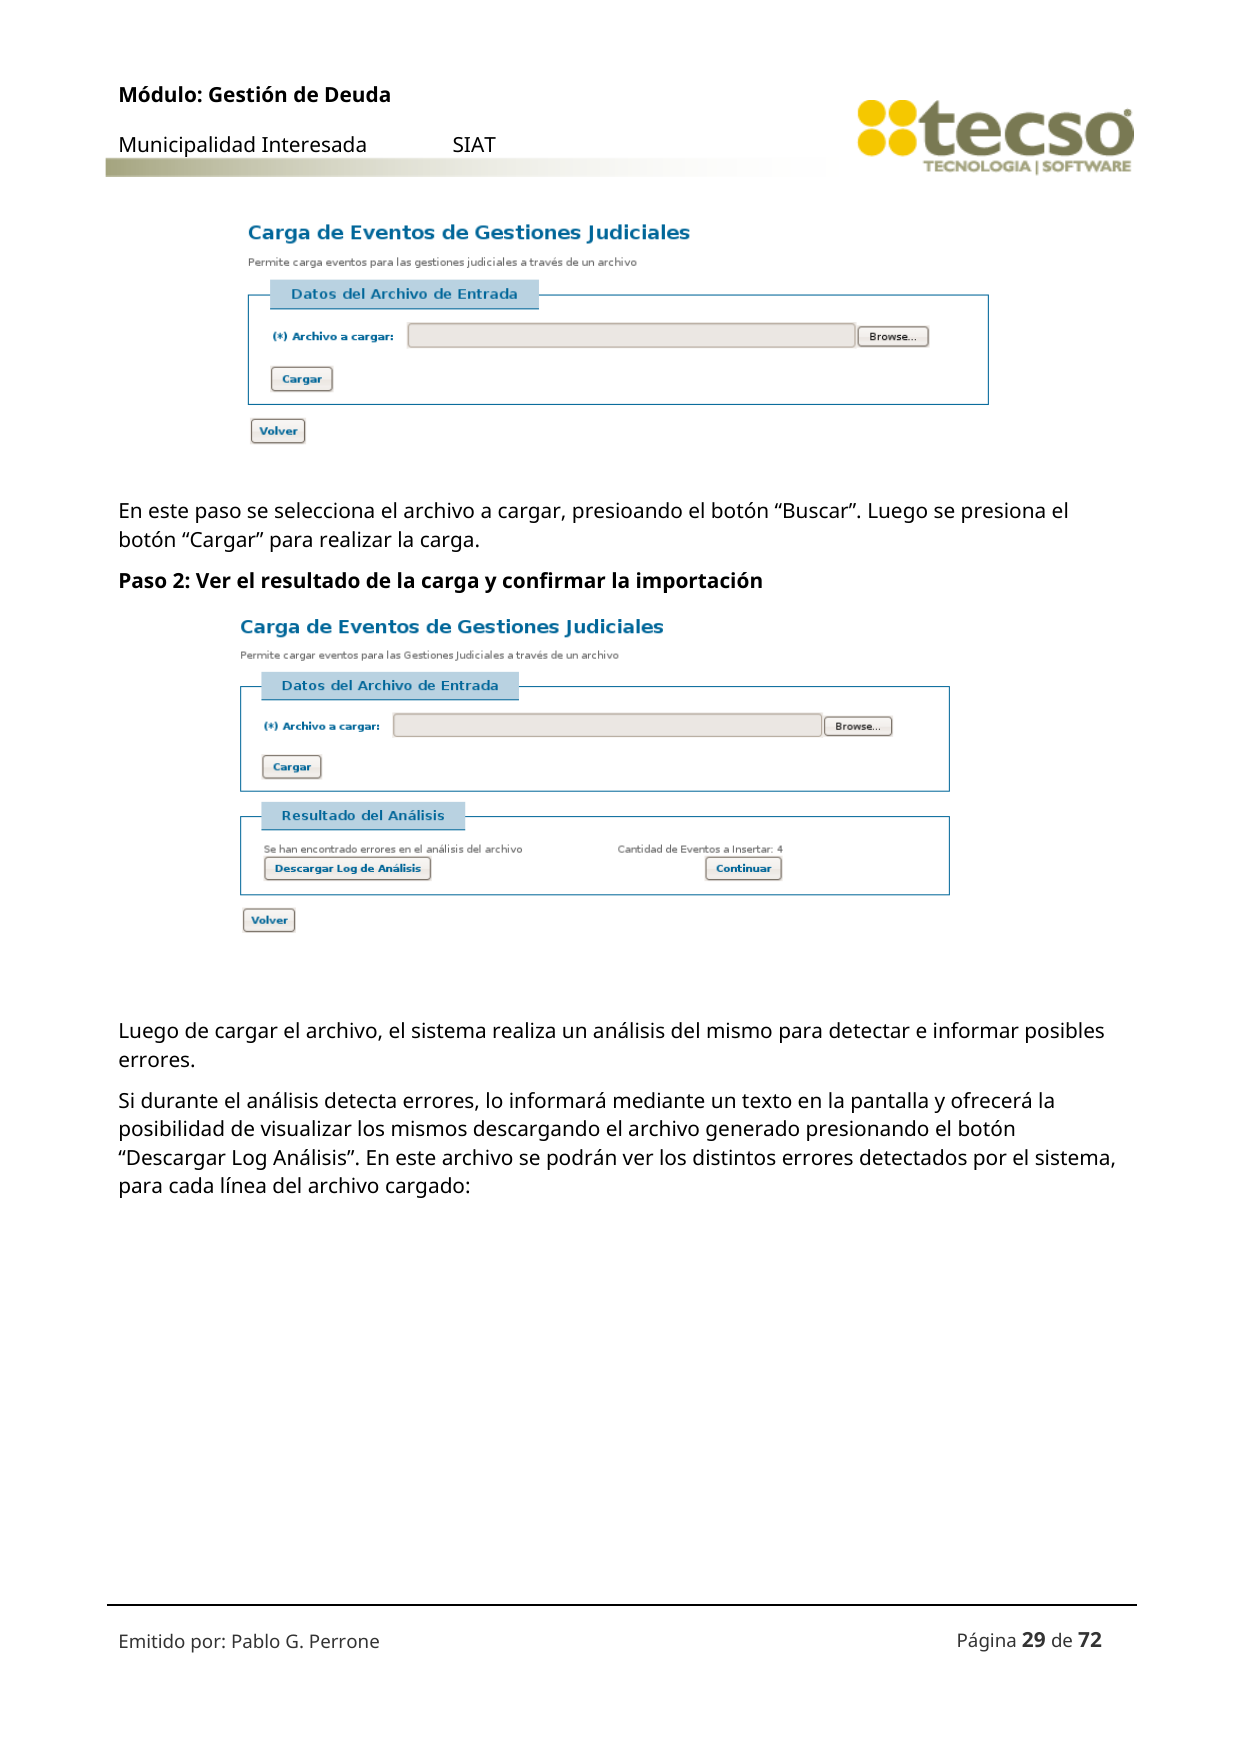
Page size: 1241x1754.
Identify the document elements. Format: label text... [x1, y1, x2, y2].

picture [229, 616, 958, 939]
picture [232, 217, 1008, 456]
text Paso 2: Ver el resultado de la carga y confirmar la importación [118, 566, 1122, 594]
picture [105, 100, 1134, 177]
text En este paso se selecciona el archivo a cargar, presioando el botón “Buscar”. Luego se presiona el botón “Cargar” para realizar la carga. [118, 497, 1122, 553]
text Luego de cargar el archivo, el sistema realiza un análisis del mismo para detectar e informar posibles errores. [118, 1016, 1122, 1073]
text Si durante el análisis detecta errores, lo informará mediante un texto en la pantalla y ofrecerá la posibilidad de visualizar los mismos descargando el archivo generado presionando el botón “Descargar Log Análisis”. En este archivo se podrán ver los distintos errores detectados por el sistema, para cada línea del archivo cargado: [118, 1086, 1122, 1199]
